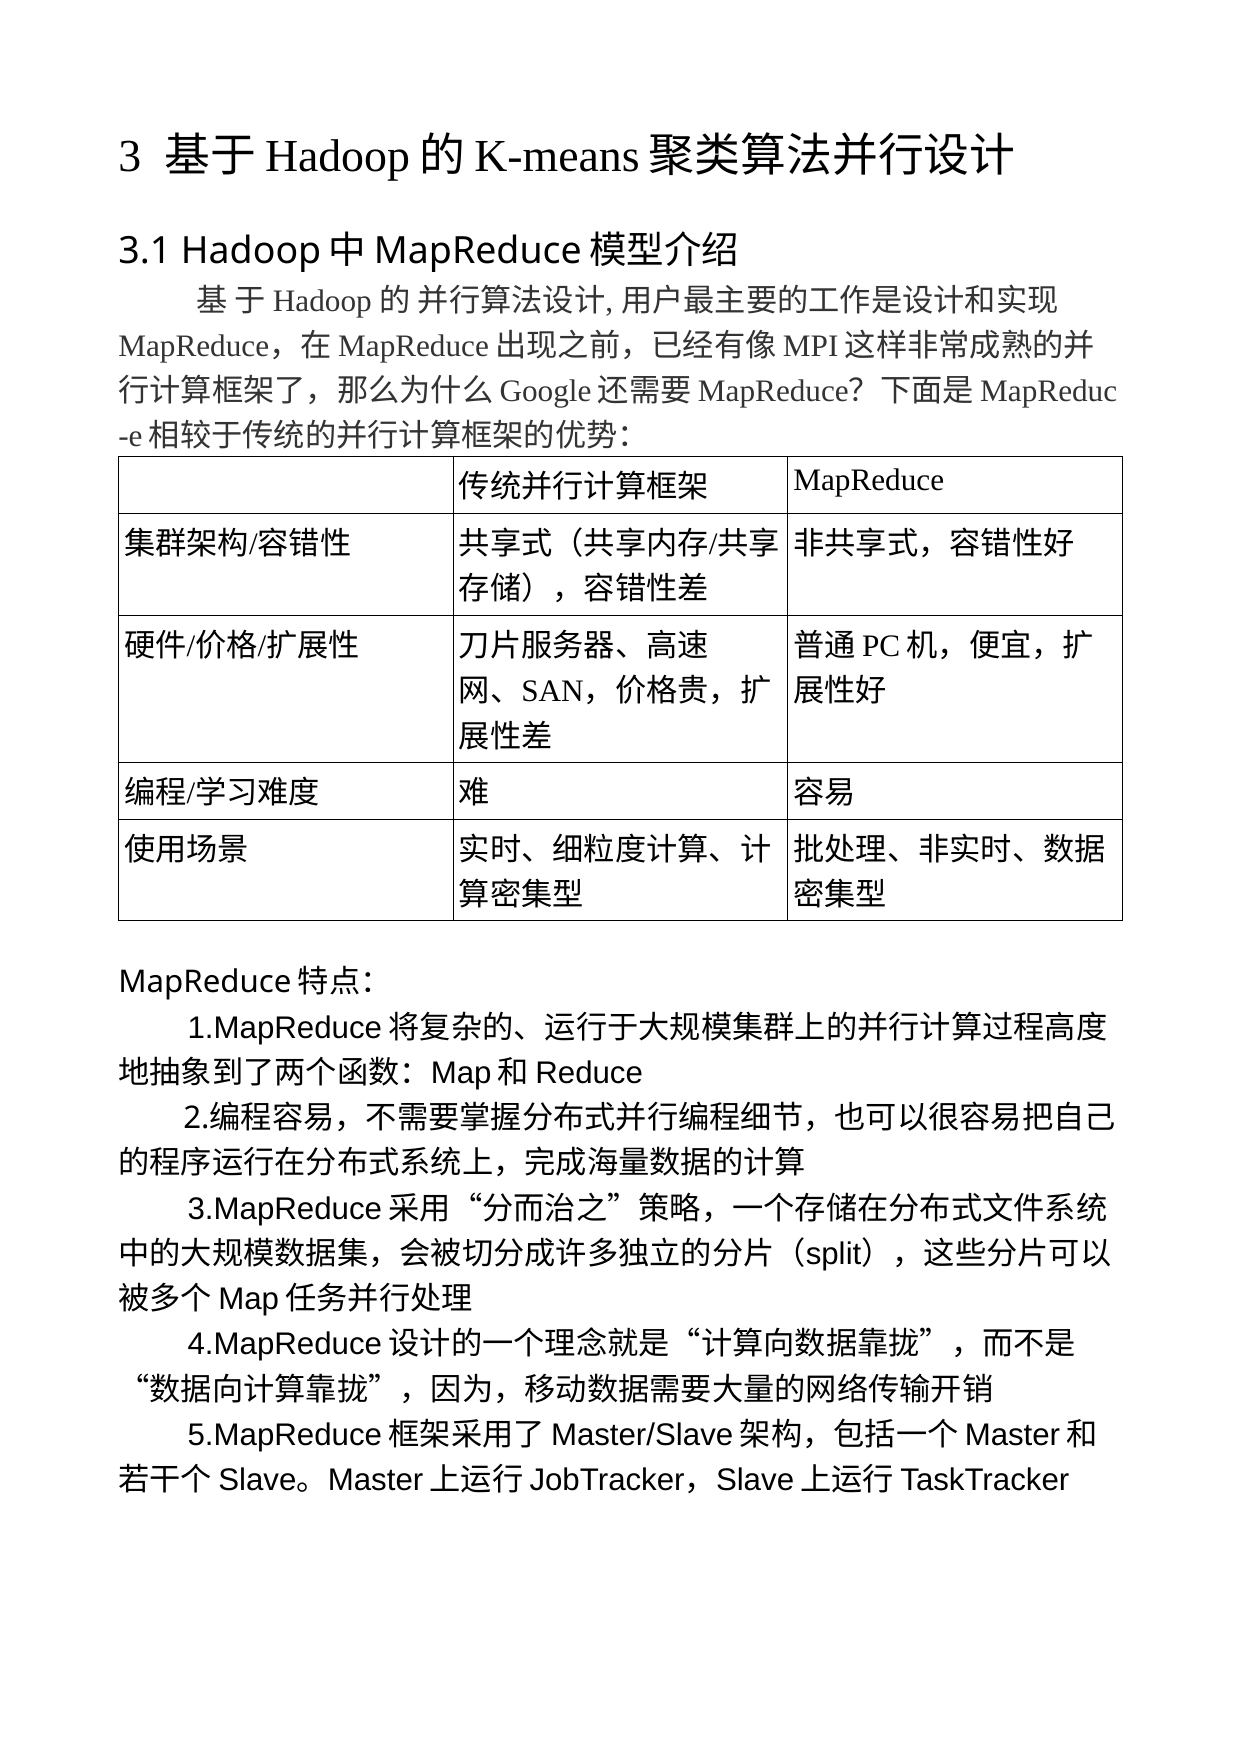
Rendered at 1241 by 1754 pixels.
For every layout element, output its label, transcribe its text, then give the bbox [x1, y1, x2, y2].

text 2.编程容易，不需要掌握分布式并行编程细节，也可以很容易把自己的程序运行在分布式系统上，完成海量数据的计算 [118, 1092, 1122, 1183]
table_cell 编程/学习难度 [119, 763, 453, 818]
text 3 基于Hadoop的K-means聚类算法并行设计 [118, 118, 1122, 184]
table_cell 集群架构/容错性 [119, 514, 453, 614]
text 5.MapReduce框架采用了Master/Slave架构，包括一个Master和若干个Slave。Master上运行JobTracker，Slave上运行TaskTracker [118, 1409, 1122, 1499]
table_cell 刀片服务器、高速网、SAN，价格贵，扩展性差 [454, 616, 787, 762]
table_header [119, 457, 453, 512]
table_cell 普通PC机，便宜，扩展性好 [788, 616, 1122, 762]
text MapReduce特点： [118, 956, 1122, 1002]
table_cell 难 [454, 763, 787, 818]
table_cell 批处理、非实时、数据密集型 [788, 820, 1122, 920]
text 3.1 Hadoop中MapReduce模型介绍 [118, 220, 1122, 275]
text 基 于 Hadoop 的 并行算法设计, 用户最主要的工作是设计和实现MapReduce，在MapReduce出现之前，已经有像MPI这样非常成熟的并行计算框架了，那么为什么Google还需要MapReduce？下面是MapReduc -e相较于传统的并行计算框架的优势： [118, 275, 1122, 456]
text 4.MapReduce设计的一个理念就是“计算向数据靠拢”，而不是“数据向计算靠拢”，因为，移动数据需要大量的网络传输开销 [118, 1318, 1122, 1409]
table_cell 非共享式，容错性好 [788, 514, 1122, 614]
table_cell 容易 [788, 763, 1122, 818]
table_header MapReduce [788, 457, 1122, 512]
table_cell 共享式（共享内存/共享存储），容错性差 [454, 514, 787, 614]
table_cell 硬件/价格/扩展性 [119, 616, 453, 762]
table_cell 实时、细粒度计算、计算密集型 [454, 820, 787, 920]
text 3.MapReduce采用“分而治之”策略，一个存储在分布式文件系统中的大规模数据集，会被切分成许多独立的分片（split），这些分片可以被多个Map任务并行处理 [118, 1183, 1122, 1318]
text 1.MapReduce将复杂的、运行于大规模集群上的并行计算过程高度地抽象到了两个函数：Map和Reduce [118, 1002, 1122, 1092]
table_header 传统并行计算框架 [454, 457, 787, 512]
table_cell 使用场景 [119, 820, 453, 920]
